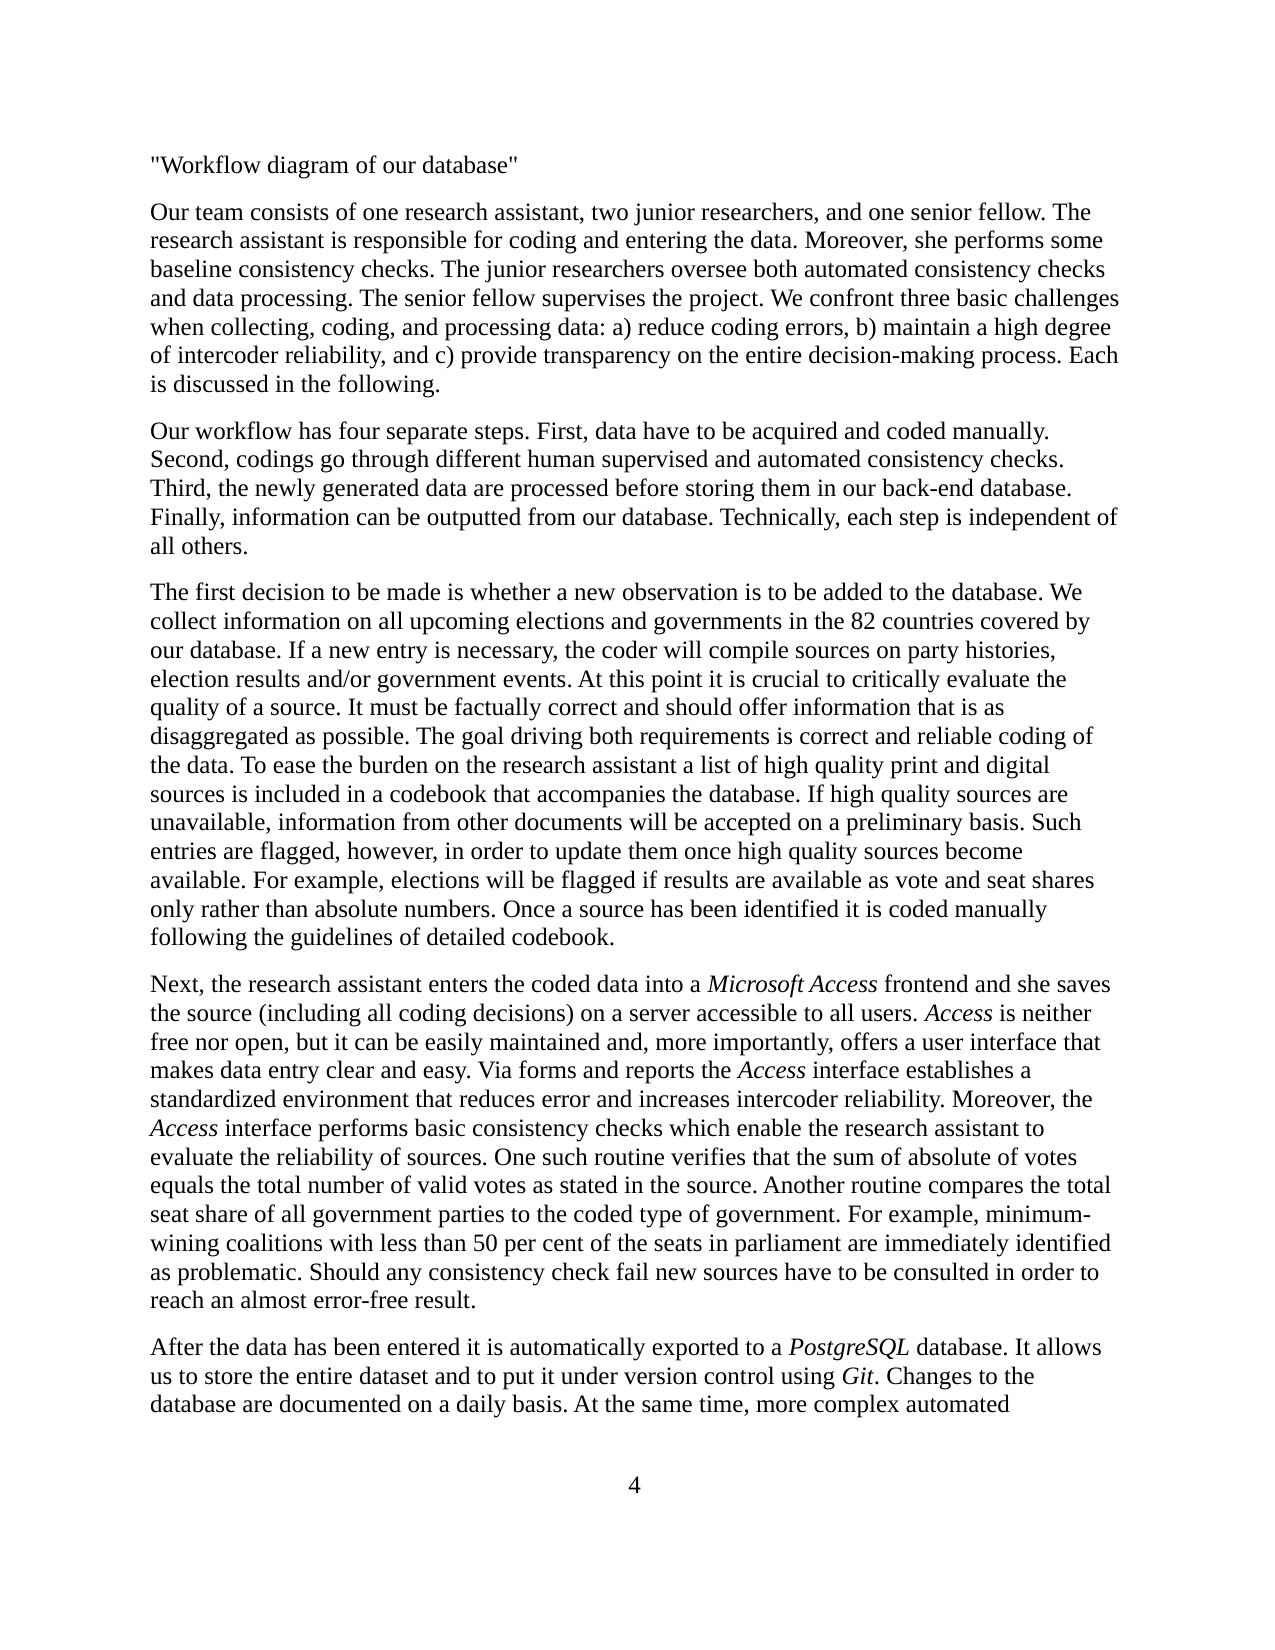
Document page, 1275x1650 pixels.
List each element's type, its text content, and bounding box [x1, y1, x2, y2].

text The first decision to be made is whether a new observation is to be added to the database. We collect information on all upcoming elections and governments in the 82 countries covered by our database. If a new entry is necessary, the coder will compile sources on party histories, election results and/or government events. At this point it is crucial to critically evaluate the quality of a source. It must be factually correct and should offer information that is as disaggregated as possible. The goal driving both requirements is correct and reliable coding of the data. To ease the burden on the research assistant a list of high quality print and digital sources is included in a codebook that accompanies the database. If high quality sources are unavailable, information from other documents will be accepted on a preliminary basis. Such entries are flagged, however, in order to update them once high quality sources become available. For example, elections will be flagged if results are available as vote and seat shares only rather than absolute numbers. Once a source has been identified it is coded manually following the guidelines of detailed codebook. [150, 577, 1125, 951]
text Next, the research assistant enters the coded data into a Microsoft Access frontend and she saves the source (including all coding decisions) on a server accessible to all users. Access is neither free nor open, but it can be easily maintained and, more importantly, offers a user interface that makes data entry clear and easy. Via forms and reports the Access interface establishes a standardized environment that reduces error and increases intercoder reliability. Moreover, the Access interface performs basic consistency checks which enable the research assistant to evaluate the reliability of sources. One such routine verifies that the sum of absolute of votes equals the total number of valid votes as stated in the source. Another routine compares the total seat share of all government parties to the coded type of government. For example, minimum-wining coalitions with less than 50 per cent of the seats in parliament are immediately identified as problematic. Should any consistency check fail new sources have to be consulted in order to reach an almost error-free result. [150, 969, 1125, 1314]
text Our team consists of one research assistant, two junior researchers, and one senior fellow. The research assistant is responsible for coding and entering the data. Moreover, she performs some baseline consistency checks. The junior researchers oversee both automated consistency checks and data processing. The senior fellow supervises the project. We confront three basic challenges when collecting, coding, and processing data: a) reduce coding errors, b) maintain a high degree of intercoder reliability, and c) provide transparency on the entire decision-making process. Each is discussed in the following. [150, 197, 1125, 398]
text Our workflow has four separate steps. First, data have to be acquired and coded manually. Second, codings go through different human supervised and automated consistency checks. Third, the newly generated data are processed before storing them in our back-end database. Finally, information can be outputted from our database. Technically, each step is independent of all others. [150, 416, 1125, 559]
text "Workflow diagram of our database" [150, 150, 1125, 179]
text After the data has been entered it is automatically exported to a PostgreSQL database. It allows us to store the entire dataset and to put it under version control using Git. Changes to the database are documented on a daily basis. At the same time, more complex automated [150, 1332, 1125, 1418]
